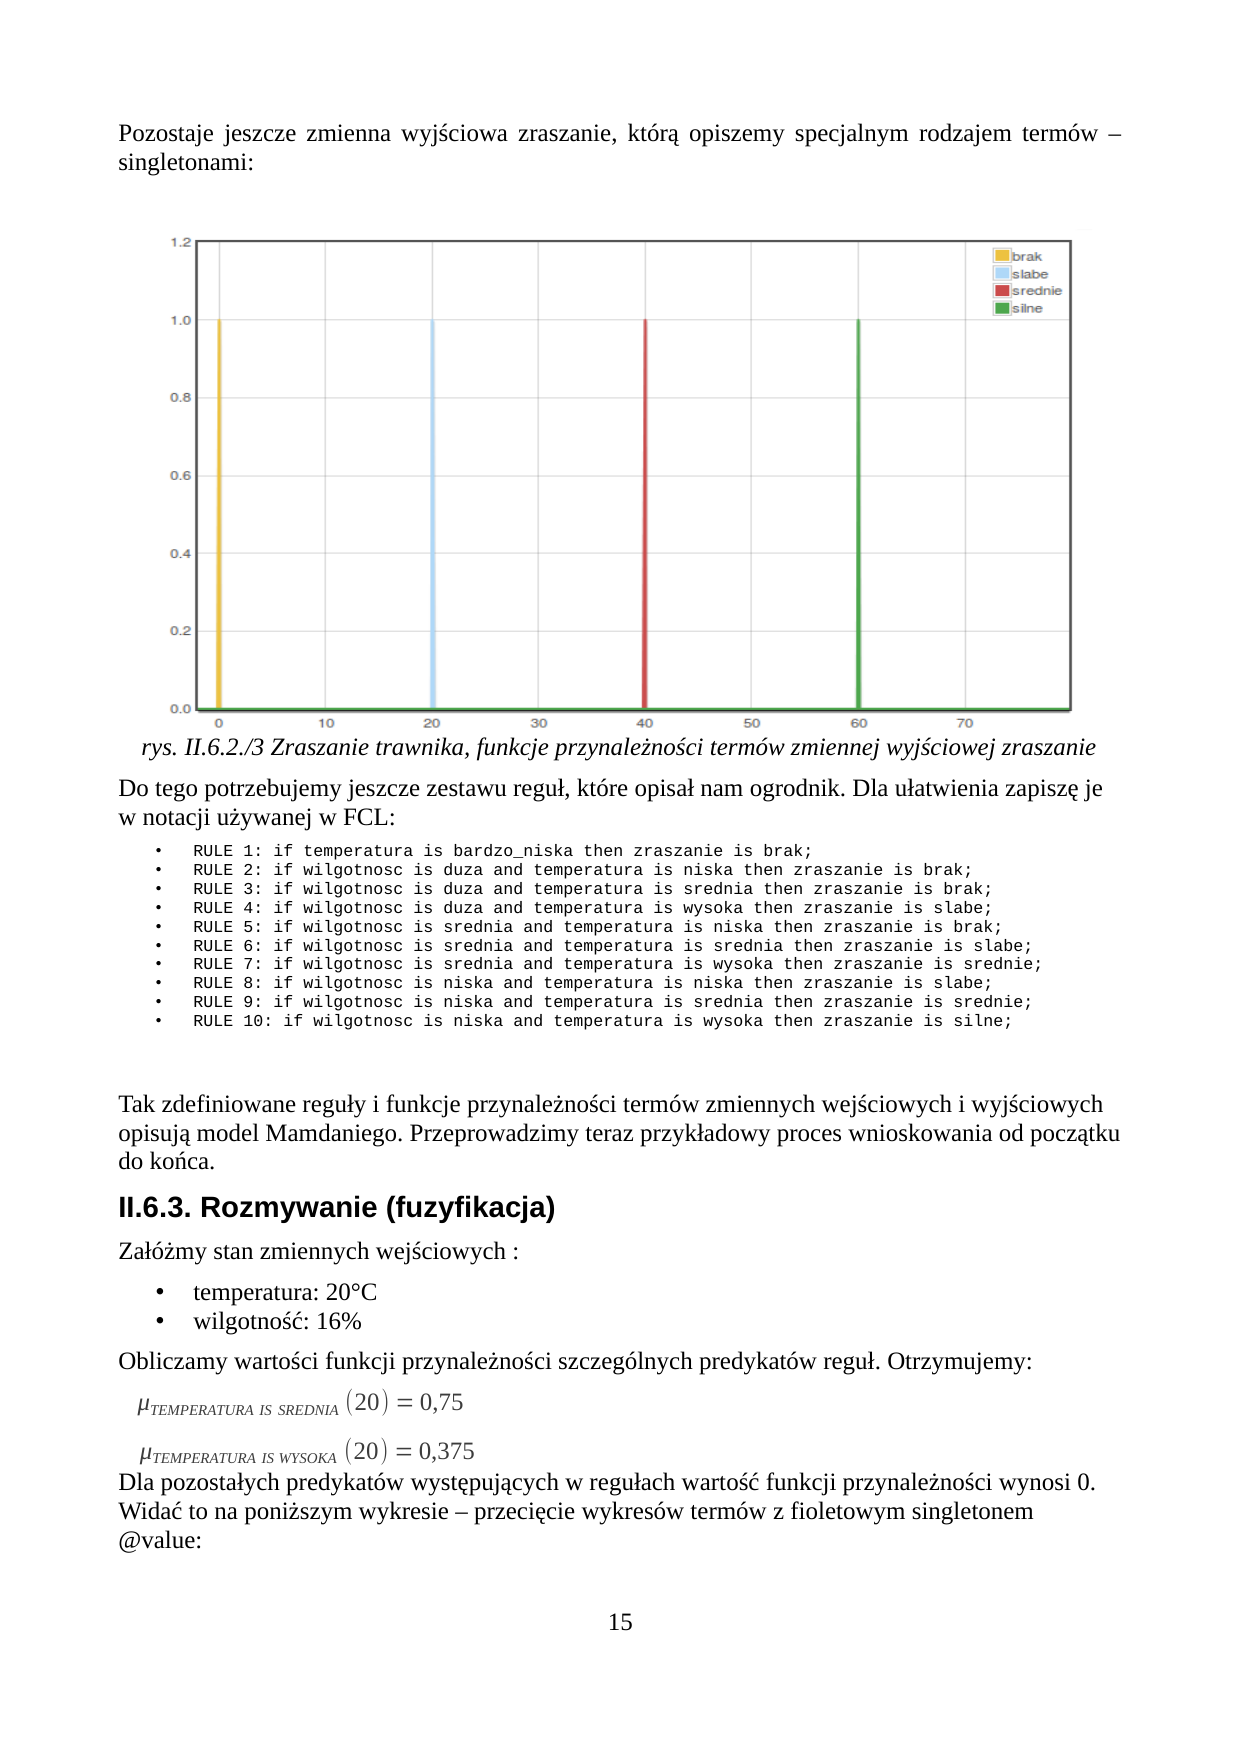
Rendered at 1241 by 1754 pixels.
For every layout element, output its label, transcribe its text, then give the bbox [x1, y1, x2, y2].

text Do tego potrzebujemy jeszcze zestawu reguł, które opisał nam ogrodnik. Dla ułatwienia zapiszę je w notacji używanej w FCL: [118, 773, 1122, 830]
text Dla pozostałych predykatów występujących w regułach wartość funkcji przynależności wynosi 0. Widać to na poniższym wykresie – przecięcie wykresów termów z fioletowym singletonem @value: [118, 1399, 1122, 1554]
text Pozostaje jeszcze zmienna wyjściowa zraszanie, którą opiszemy specjalnym rodzajem termów – singletonami: [118, 118, 1122, 176]
list RULE 10: if wilgotnosc is niska and temperatura is wysoka then zraszanie is silne; [156, 1012, 1122, 1031]
list RULE 3: if wilgotnosc is duza and temperatura is srednia then zraszanie is brak; [156, 881, 1122, 899]
list RULE 1: if temperatura is bardzo_niska then zraszanie is brak; [156, 843, 1122, 862]
list RULE 8: if wilgotnosc is niska and temperatura is niska then zraszanie is slabe; [156, 975, 1122, 994]
list RULE 6: if wilgotnosc is srednia and temperatura is srednia then zraszanie is slabe; [156, 937, 1122, 956]
list RULE 2: if wilgotnosc is duza and temperatura is niska then zraszanie is brak; [156, 862, 1122, 881]
picture [148, 229, 1093, 732]
text rys. II.6.2./3 Zraszanie trawnika, funkcje przynależności termów zmiennej wyjściowej zraszanie [118, 242, 1122, 760]
list wilgotność: 16% [156, 1306, 1122, 1335]
list temperatura: 20°C [156, 1277, 1122, 1306]
text Załóżmy stan zmiennych wejściowych : [118, 1236, 1122, 1265]
text Tak zdefiniowane reguły i funkcje przynależności termów zmiennych wejściowych i wyjściowych opisują model Mamdaniego. Przeprowadzimy teraz przykładowy proces wnioskowania od początku do końca. [118, 1089, 1122, 1175]
list RULE 9: if wilgotnosc is niska and temperatura is srednia then zraszanie is srednie; [156, 994, 1122, 1012]
list RULE 4: if wilgotnosc is duza and temperatura is wysoka then zraszanie is slabe; [156, 899, 1122, 918]
list RULE 7: if wilgotnosc is srednia and temperatura is wysoka then zraszanie is srednie; [156, 956, 1122, 975]
text Obliczamy wartości funkcji przynależności szczególnych predykatów reguł. Otrzymujemy: [118, 1346, 1122, 1375]
subtitle Rozmywanie (fuzyfikacja) [118, 1190, 1122, 1223]
list RULE 5: if wilgotnosc is srednia and temperatura is niska then zraszanie is brak; [156, 918, 1122, 937]
